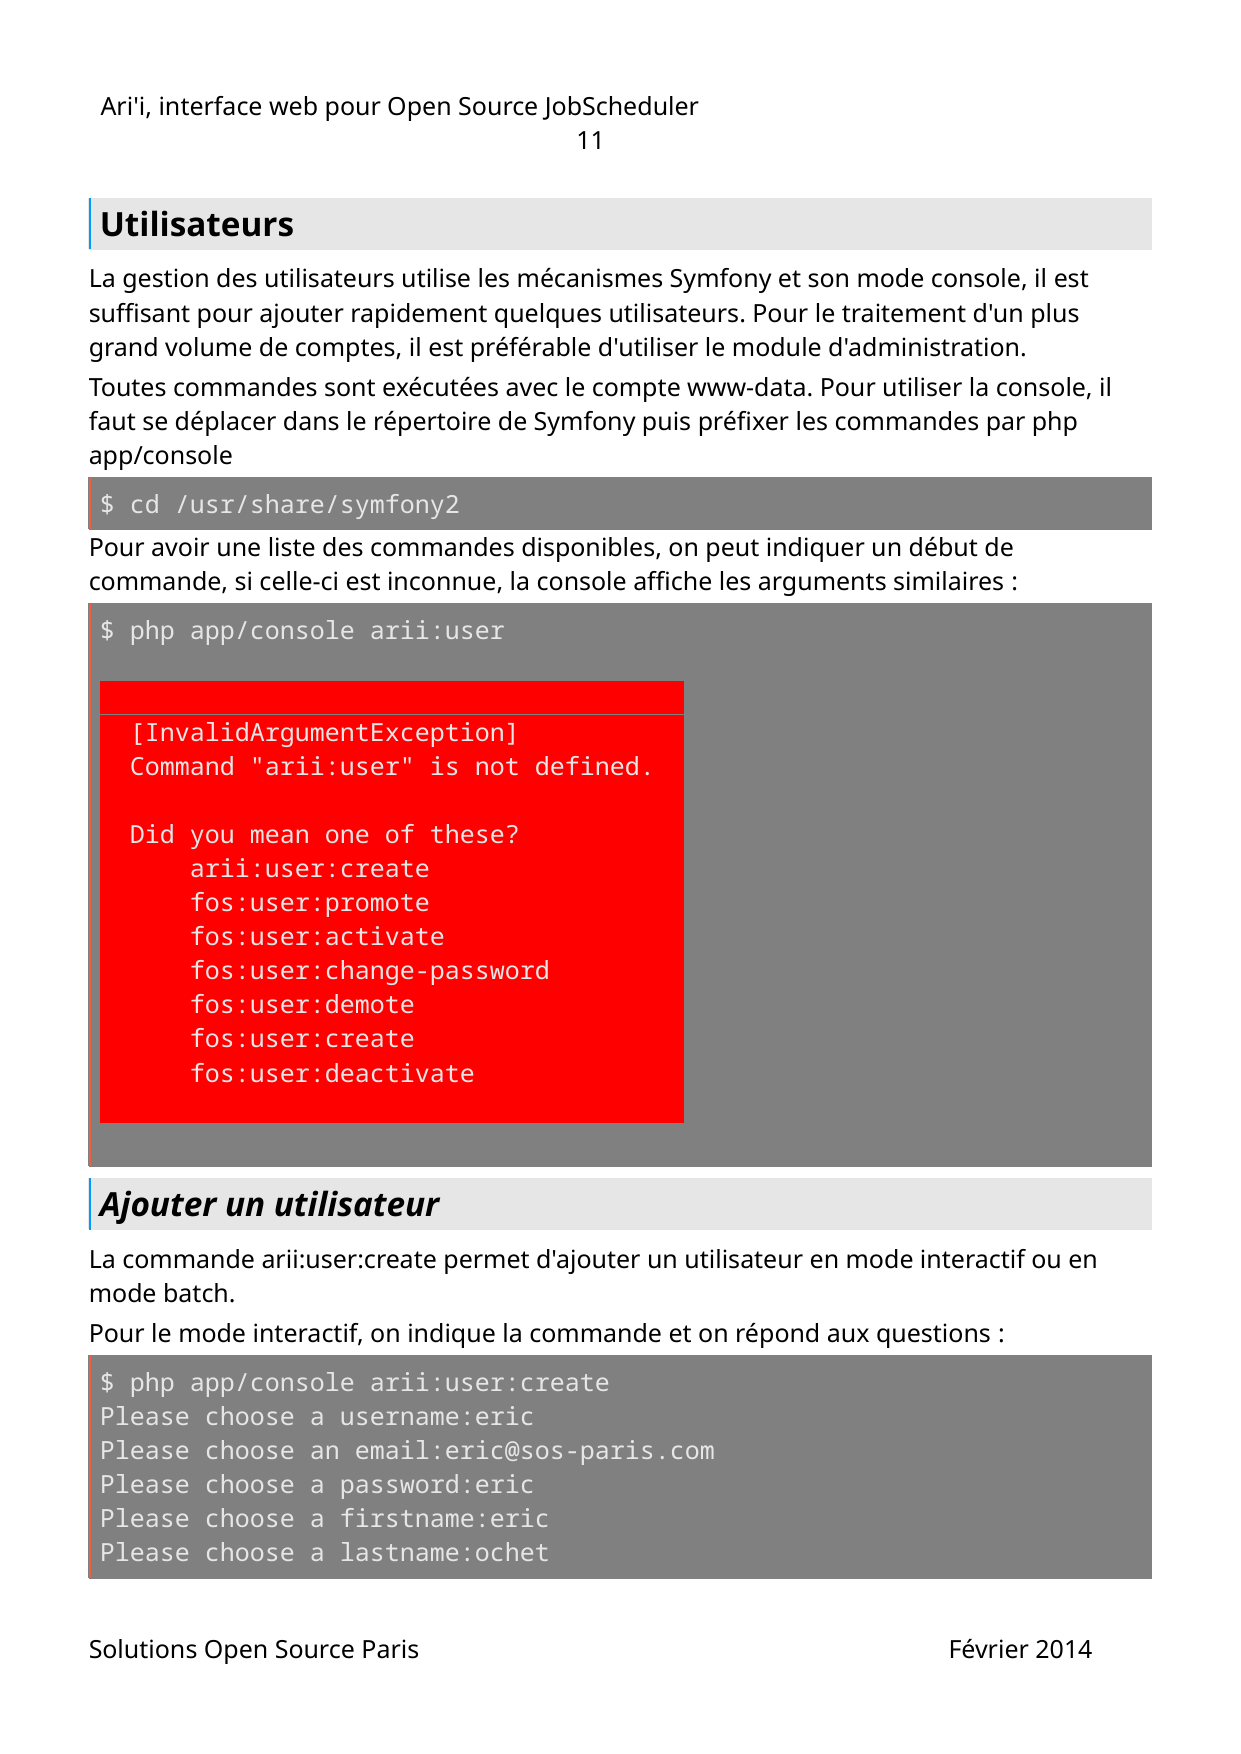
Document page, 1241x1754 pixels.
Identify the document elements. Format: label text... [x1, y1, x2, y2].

text Did you mean one of these? [91, 808, 1151, 842]
text fos:user:deactivate [91, 1046, 1151, 1080]
text La commande arii:user:create permet d'ajouter un utilisateur en mode interactif ou en mode batch. [88, 1241, 1152, 1309]
text Command "arii:user" is not defined. [91, 740, 1151, 774]
text Pour avoir une liste des commandes disponibles, on peut indiquer un début de commande, si celle-ci est inconnue, la console affiche les arguments similaires : [88, 529, 1152, 597]
text $ cd /usr/share/symfony2 [91, 479, 1151, 529]
text fos:user:create [91, 1012, 1151, 1046]
text Pour le mode interactif, on indique la commande et on répond aux questions : [88, 1315, 1152, 1349]
subtitle Ajouter un utilisateur [91, 1179, 1151, 1229]
text fos:user:change-password [91, 944, 1151, 978]
text [InvalidArgumentException] [91, 706, 1151, 740]
text La gestion des utilisateurs utilise les mécanismes Symfony et son mode console, il est suffisant pour ajouter rapidement quelques utilisateurs. Pour le traitement d'un plus grand volume de comptes, il est préférable d'utiliser le module d'administration. [88, 261, 1152, 363]
text Toutes commandes sont exécutées avec le compte www-data. Pour utiliser la console, il faut se déplacer dans le répertoire de Symfony puis préfixer les commandes par php app/console [88, 369, 1152, 471]
text Please choose a password:eric [91, 1458, 1151, 1492]
subtitle Utilisateurs [91, 199, 1151, 249]
text Please choose a firstname:eric [91, 1492, 1151, 1526]
text fos:user:demote [91, 978, 1151, 1012]
text Please choose a username:eric [91, 1389, 1151, 1423]
text arii:user:create [91, 842, 1151, 876]
text Please choose an email:eric@sos-paris.com [91, 1423, 1151, 1458]
text Please choose a lastname:ochet [91, 1526, 1151, 1578]
text fos:user:promote [91, 876, 1151, 910]
text $ php app/console arii:user [91, 605, 1151, 637]
text $ php app/console arii:user:create [91, 1356, 1151, 1389]
text fos:user:activate [91, 910, 1151, 944]
